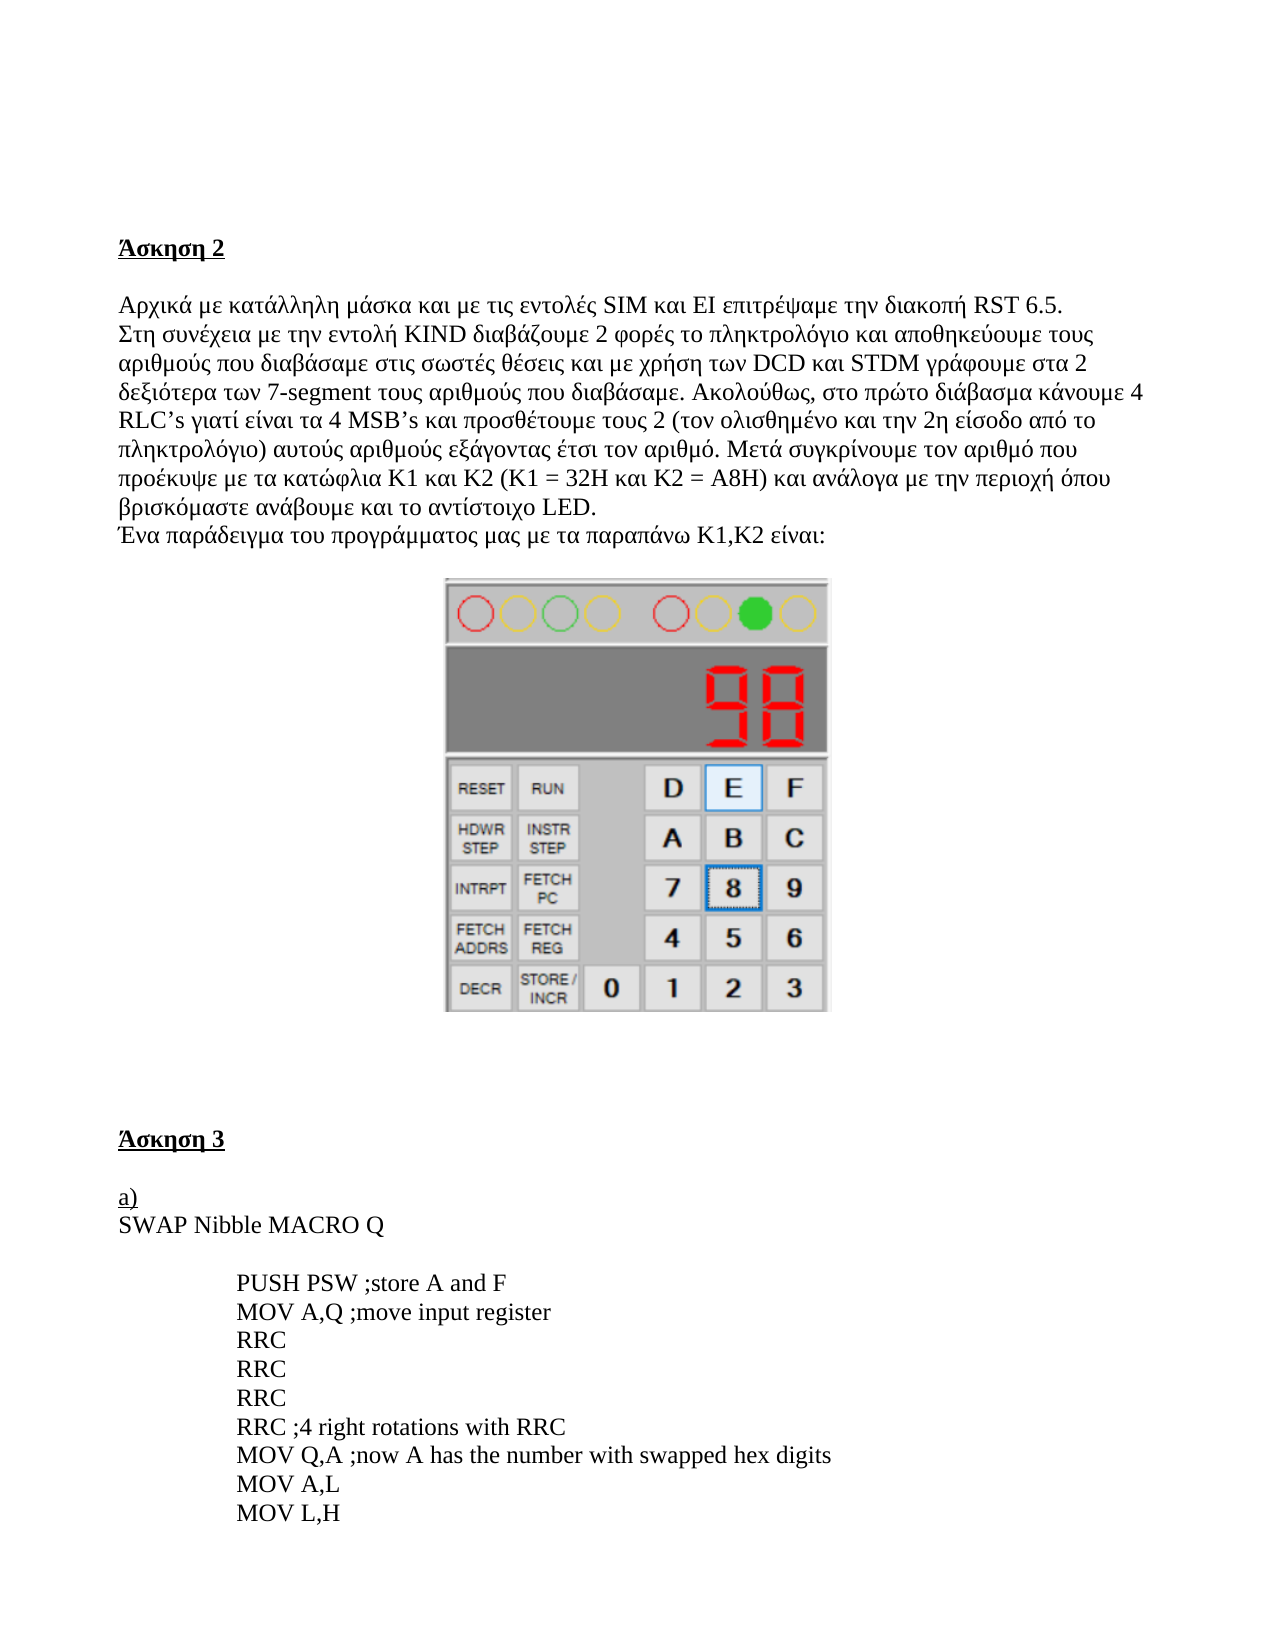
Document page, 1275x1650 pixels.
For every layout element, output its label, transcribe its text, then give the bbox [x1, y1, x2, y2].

text RRC [118, 1326, 1157, 1354]
text a) [118, 1182, 1157, 1211]
text MOV L,H [118, 1498, 1157, 1527]
text RRC [118, 1383, 1157, 1412]
text RRC [118, 1354, 1157, 1383]
text Αρχικά με κατάλληλη μάσκα και με τις εντολές SIM και EI επιτρέψαμε την διακοπή RST 6.5. [118, 291, 1157, 319]
text PUSH PSW ;store A and F [118, 1268, 1157, 1297]
text SWAP Nibble MACRO Q [118, 1211, 1157, 1239]
text Άσκηση 2 [118, 233, 1157, 262]
text Στη συνέχεια με την εντολή KIND διαβάζουμε 2 φορές το πληκτρολόγιο και αποθηκεύουμε τους αριθμούς που διαβάσαμε στις σωστές θέσεις και με χρήση των DCD και STDM γράφουμε στα 2 δεξιότερα των 7-segment τους αριθμούς που διαβάσαμε. Ακολούθως, στο πρώτο διάβασμα κάνουμε 4 RLC’s γιατί είναι τα 4 MSB’s και προσθέτουμε τους 2 (τον ολισθημένο και την 2η είσοδο από το πληκτρολόγιο) αυτούς αριθμούς εξάγοντας έτσι τον αριθμό. Μετά συγκρίνουμε τον αριθμό που προέκυψε με τα κατώφλια Κ1 και Κ2 (Κ1 = 32Η και Κ2 = Α8Η) και ανάλογα με την περιοχή όπου βρισκόμαστε ανάβουμε και το αντίστοιχο LED. [118, 319, 1157, 521]
text MOV Q,A ;now A has the number with swapped hex digits [118, 1441, 1157, 1469]
text Ένα παράδειγμα του προγράμματος μας με τα παραπάνω Κ1,Κ2 είναι: [118, 521, 1157, 549]
text Άσκηση 3 [118, 1124, 1157, 1153]
picture [443, 578, 832, 1012]
text MOV A,Q ;move input register [118, 1297, 1157, 1326]
text MOV A,L [118, 1469, 1157, 1498]
text RRC ;4 right rotations with RRC [118, 1412, 1157, 1441]
